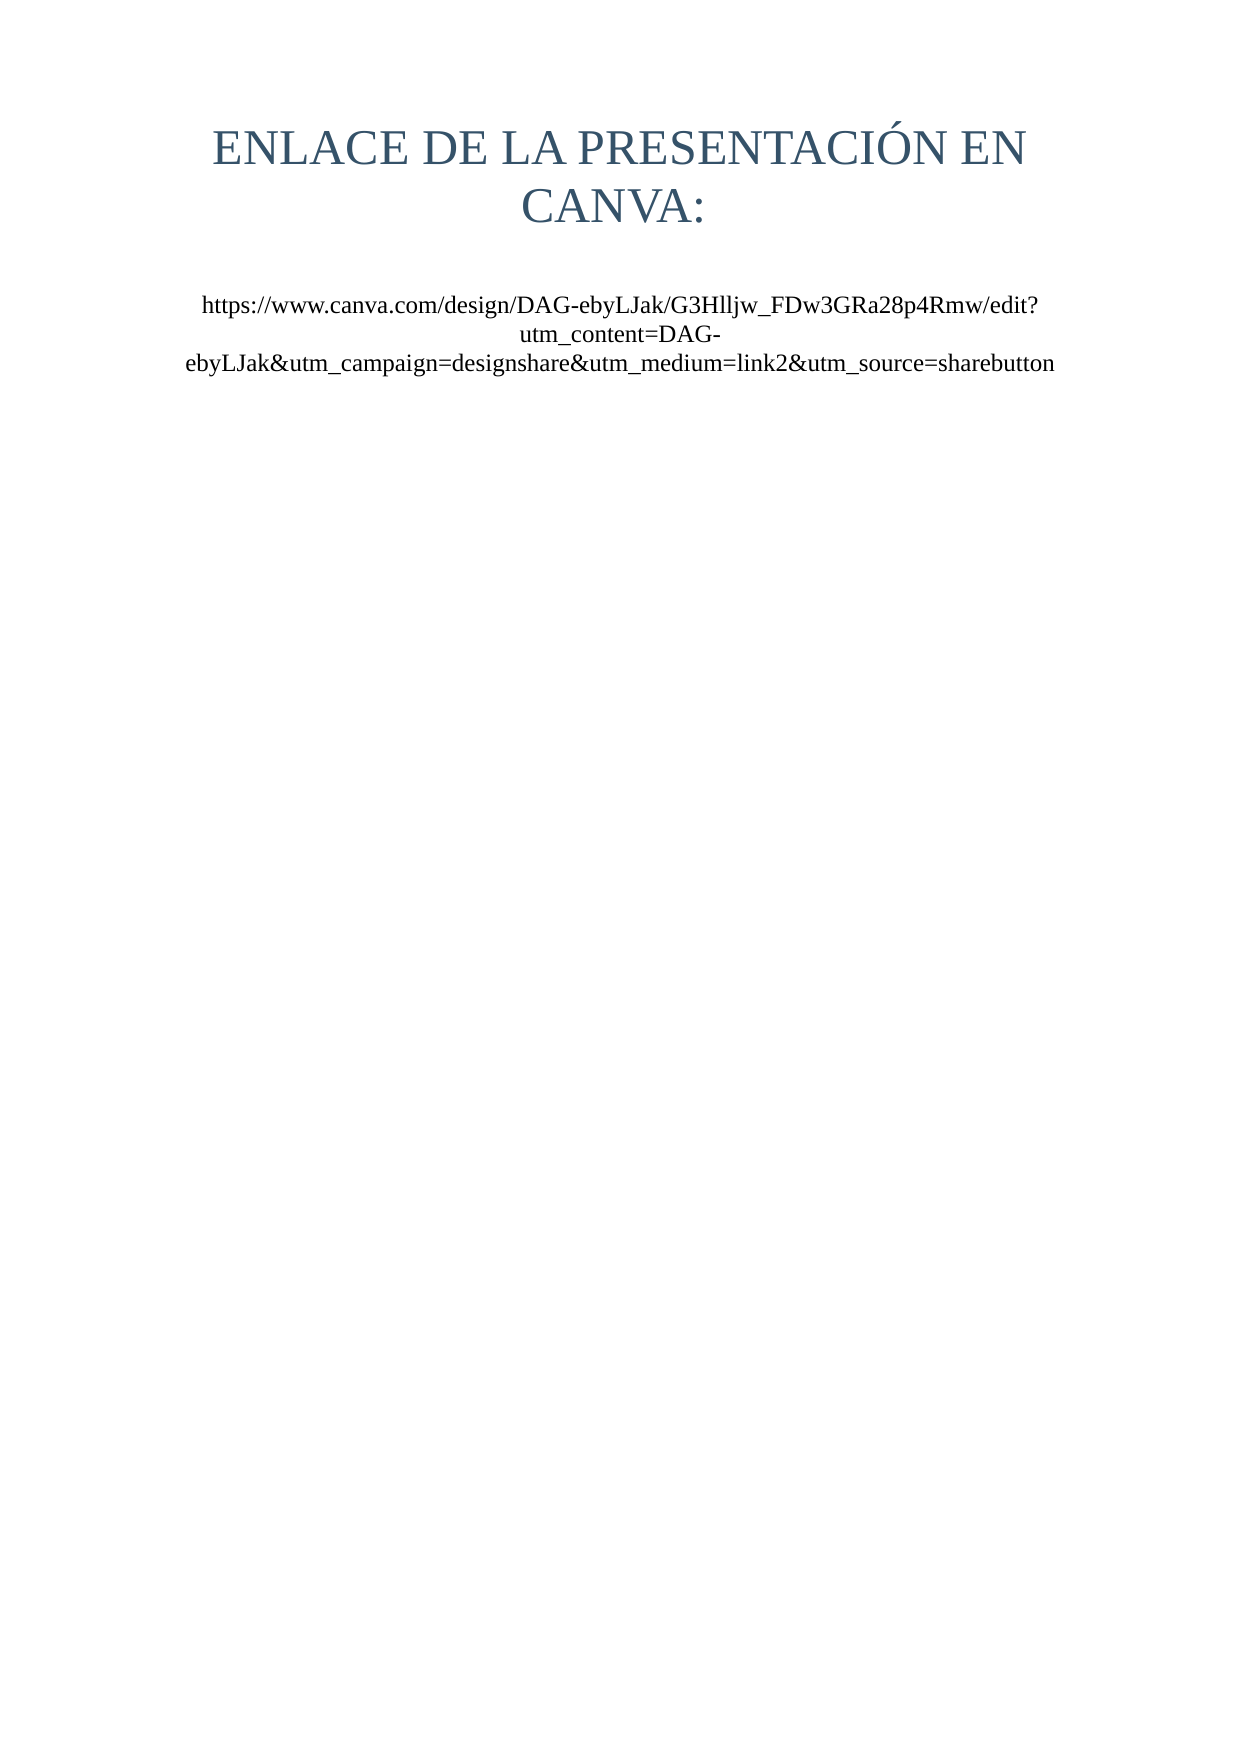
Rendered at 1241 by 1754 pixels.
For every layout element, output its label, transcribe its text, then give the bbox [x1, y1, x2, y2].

text ENLACE DE LA PRESENTACIÓN EN CANVA: [118, 118, 1122, 233]
text https://www.canva.com/design/DAG-ebyLJak/G3Hlljw_FDw3GRa28p4Rmw/edit?utm_content=DAG-ebyLJak&utm_campaign=designshare&utm_medium=link2&utm_source=sharebutton [118, 291, 1122, 377]
